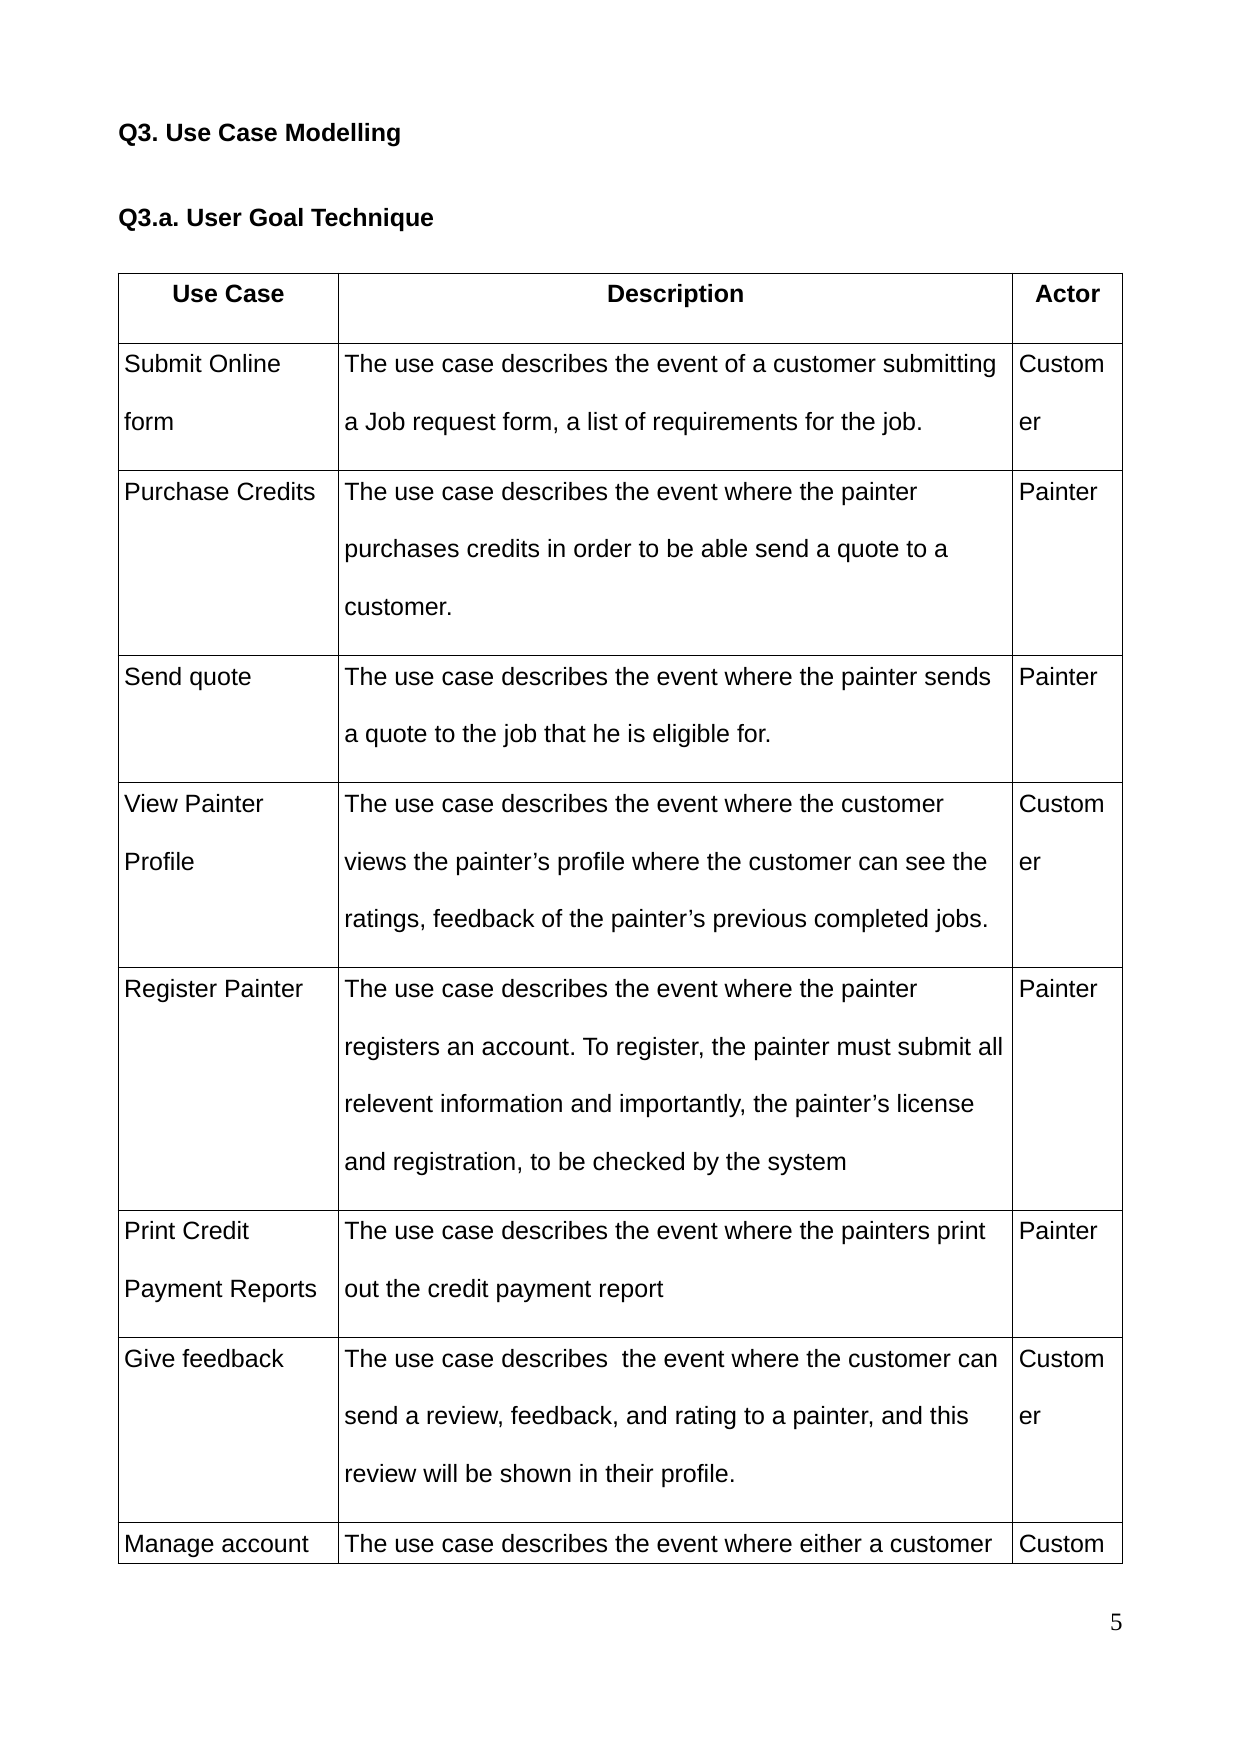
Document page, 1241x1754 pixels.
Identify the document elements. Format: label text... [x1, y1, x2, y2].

table_cell Customer [1013, 1338, 1122, 1522]
table_cell Purchase Credits [119, 471, 338, 655]
table_cell Manage account [119, 1523, 338, 1563]
table_cell Send quote [119, 656, 338, 782]
table_cell Custom [1013, 1523, 1122, 1563]
table_cell The use case describes the event of a customer submitting a Job request form, a list of requirements for the job. [339, 344, 1012, 470]
table_cell The use case describes the event where the painter registers an account. To register, the painter must submit all relevent information and importantly, the painter’s license and registration, to be checked by the system [339, 968, 1012, 1209]
table_cell Submit Online form [119, 344, 338, 470]
table_cell The use case describes the event where the customer can send a review, feedback, and rating to a painter, and this review will be shown in their profile. [339, 1338, 1012, 1522]
table_cell Customer [1013, 344, 1122, 470]
table_cell View Painter Profile [119, 783, 338, 967]
subtitle Q3. Use Case Modelling [118, 118, 1122, 147]
table_cell The use case describes the event where the painter purchases credits in order to be able send a quote to a customer. [339, 471, 1012, 655]
table_cell The use case describes the event where the painter sends a quote to the job that he is eligible for. [339, 656, 1012, 782]
table_header Description [339, 274, 1012, 343]
subtitle Q3.a. User Goal Technique [118, 203, 1122, 231]
table_header Use Case [119, 274, 338, 343]
table_cell Painter [1013, 656, 1122, 782]
table_cell Give feedback [119, 1338, 338, 1522]
table_cell The use case describes the event where the customer views the painter’s profile where the customer can see the ratings, feedback of the painter’s previous completed jobs. [339, 783, 1012, 967]
table_cell Painter [1013, 968, 1122, 1209]
table_header Actor [1013, 274, 1122, 343]
table_cell Customer [1013, 783, 1122, 967]
table_cell The use case describes the event where the painters print out the credit payment report [339, 1211, 1012, 1337]
table_cell Painter [1013, 1211, 1122, 1337]
table_cell Print Credit Payment Reports [119, 1211, 338, 1337]
table_cell The use case describes the event where either a customer [339, 1523, 1012, 1563]
table_cell Register Painter [119, 968, 338, 1209]
table_cell Painter [1013, 471, 1122, 655]
